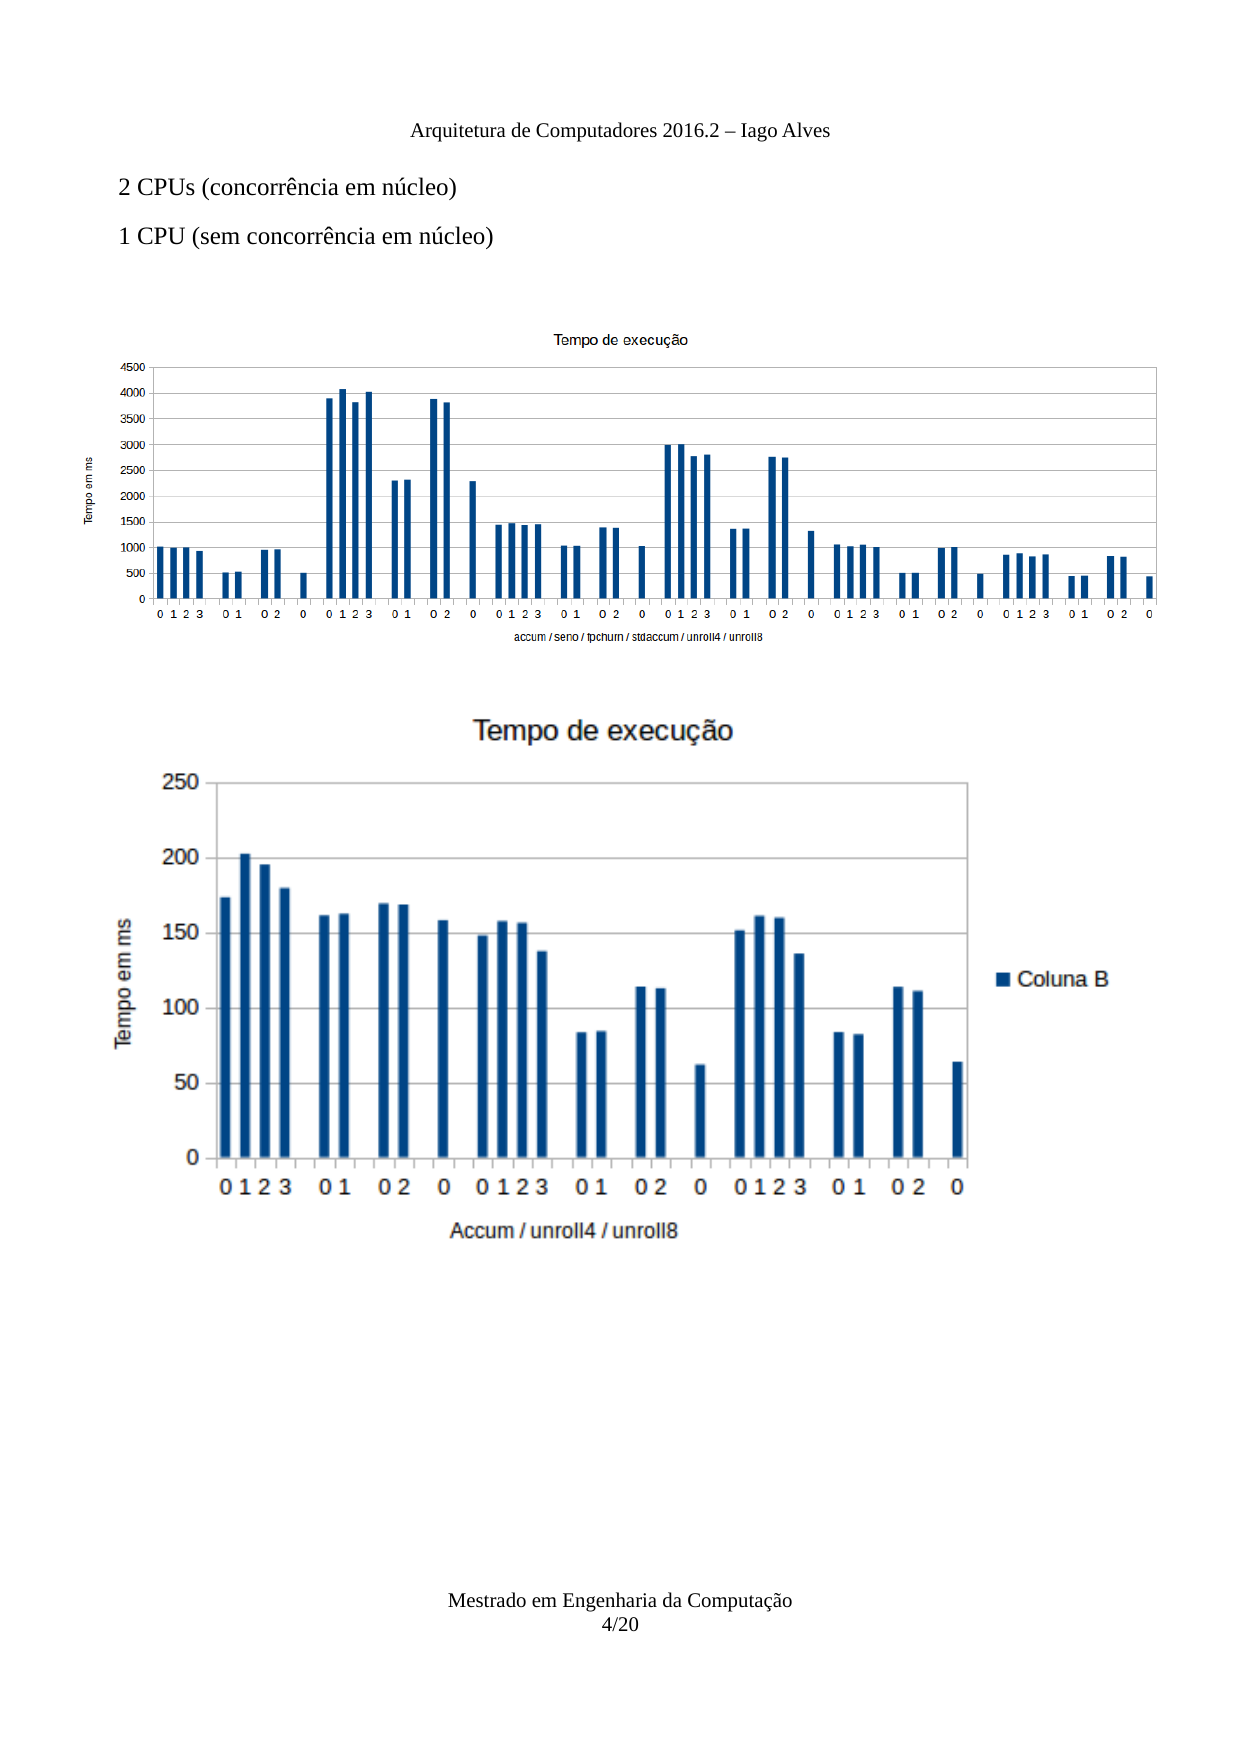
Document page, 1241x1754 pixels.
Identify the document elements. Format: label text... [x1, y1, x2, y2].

picture [75, 683, 1131, 1277]
text 2 CPUs (concorrência em núcleo) [118, 172, 1122, 200]
picture [63, 314, 1178, 661]
text 1 CPU (sem concorrência em núcleo) [118, 221, 1122, 249]
